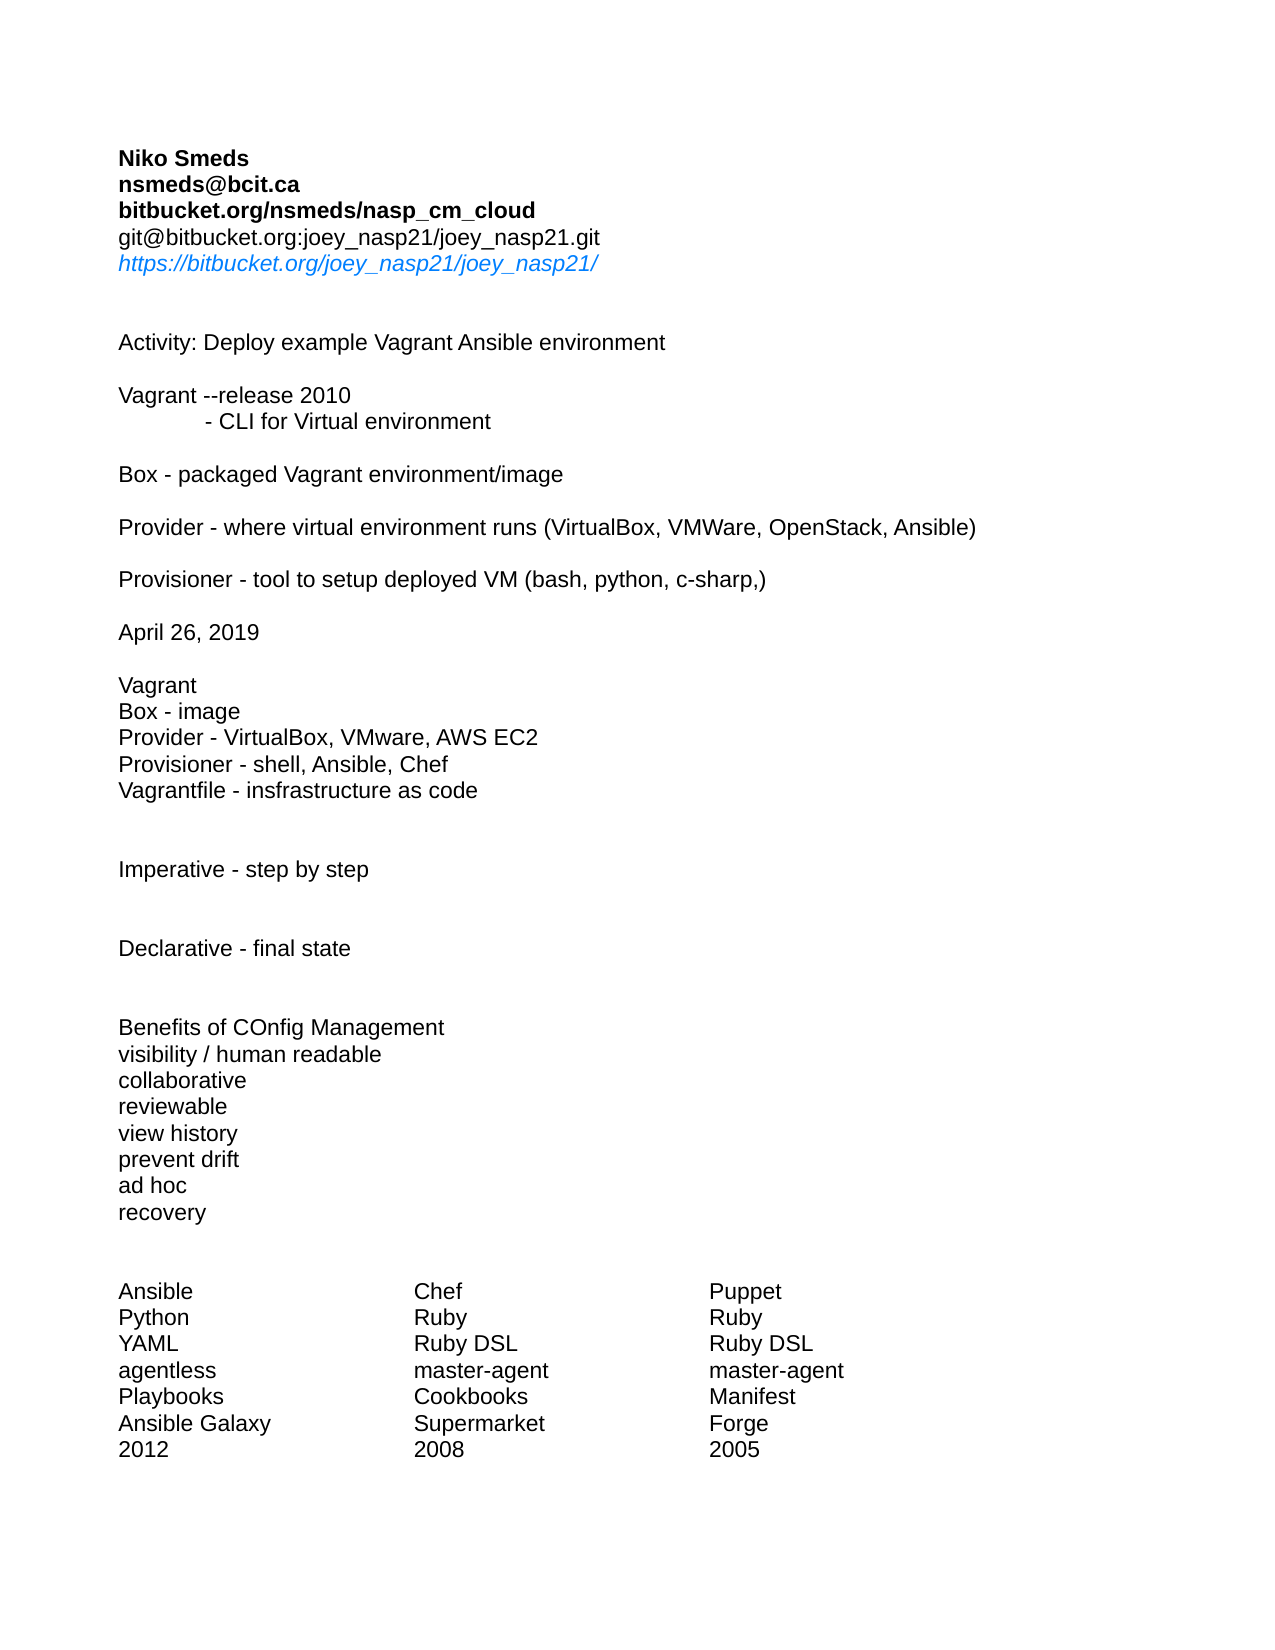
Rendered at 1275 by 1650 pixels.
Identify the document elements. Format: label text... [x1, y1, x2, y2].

text Provisioner - tool to setup deployed VM (bash, python, c-sharp,) [118, 566, 1157, 592]
text ad hoc [118, 1172, 1157, 1199]
text Provider - VirtualBox, VMware, AWS EC2 [118, 724, 1157, 751]
text Vagrant [118, 672, 1157, 698]
text Vagrant --release 2010 [118, 382, 1157, 408]
text Provisioner - shell, Ansible, Chef [118, 751, 1157, 777]
text April 26, 2019 [118, 619, 1157, 645]
text Benefits of COnfig Management [118, 1014, 1157, 1041]
text collaborative [118, 1067, 1157, 1093]
text - CLI for Virtual environment [118, 408, 1157, 434]
text recovery [118, 1199, 1157, 1225]
text Playbooks Cookbooks Manifest [118, 1383, 1157, 1409]
text Activity: Deploy example Vagrant Ansible environment [118, 329, 1157, 355]
text nsmeds@bcit.ca [118, 171, 1157, 197]
text Imperative - step by step [118, 856, 1157, 882]
text Niko Smeds [118, 144, 1157, 171]
text Python Ruby Ruby [118, 1304, 1157, 1330]
text view history [118, 1119, 1157, 1146]
text reviewable [118, 1093, 1157, 1119]
text Vagrantfile - insfrastructure as code [118, 777, 1157, 803]
text Box - image [118, 698, 1157, 724]
text visibility / human readable [118, 1041, 1157, 1067]
text Ansible Galaxy Supermarket Forge [118, 1409, 1157, 1436]
text YAML Ruby DSL Ruby DSL [118, 1330, 1157, 1357]
text 2012 2008 2005 [118, 1436, 1157, 1462]
text Box - packaged Vagrant environment/image [118, 461, 1157, 487]
text https://bitbucket.org/joey_nasp21/joey_nasp21/ [118, 250, 1157, 276]
text Declarative - final state [118, 935, 1157, 961]
text prevent drift [118, 1146, 1157, 1172]
text bitbucket.org/nsmeds/nasp_cm_cloud [118, 197, 1157, 223]
text Ansible Chef Puppet [118, 1278, 1157, 1304]
text git@bitbucket.org:joey_nasp21/joey_nasp21.git [118, 223, 1157, 250]
text Provider - where virtual environment runs (VirtualBox, VMWare, OpenStack, Ansible) [118, 513, 1157, 540]
text agentless master-agent master-agent [118, 1357, 1157, 1383]
